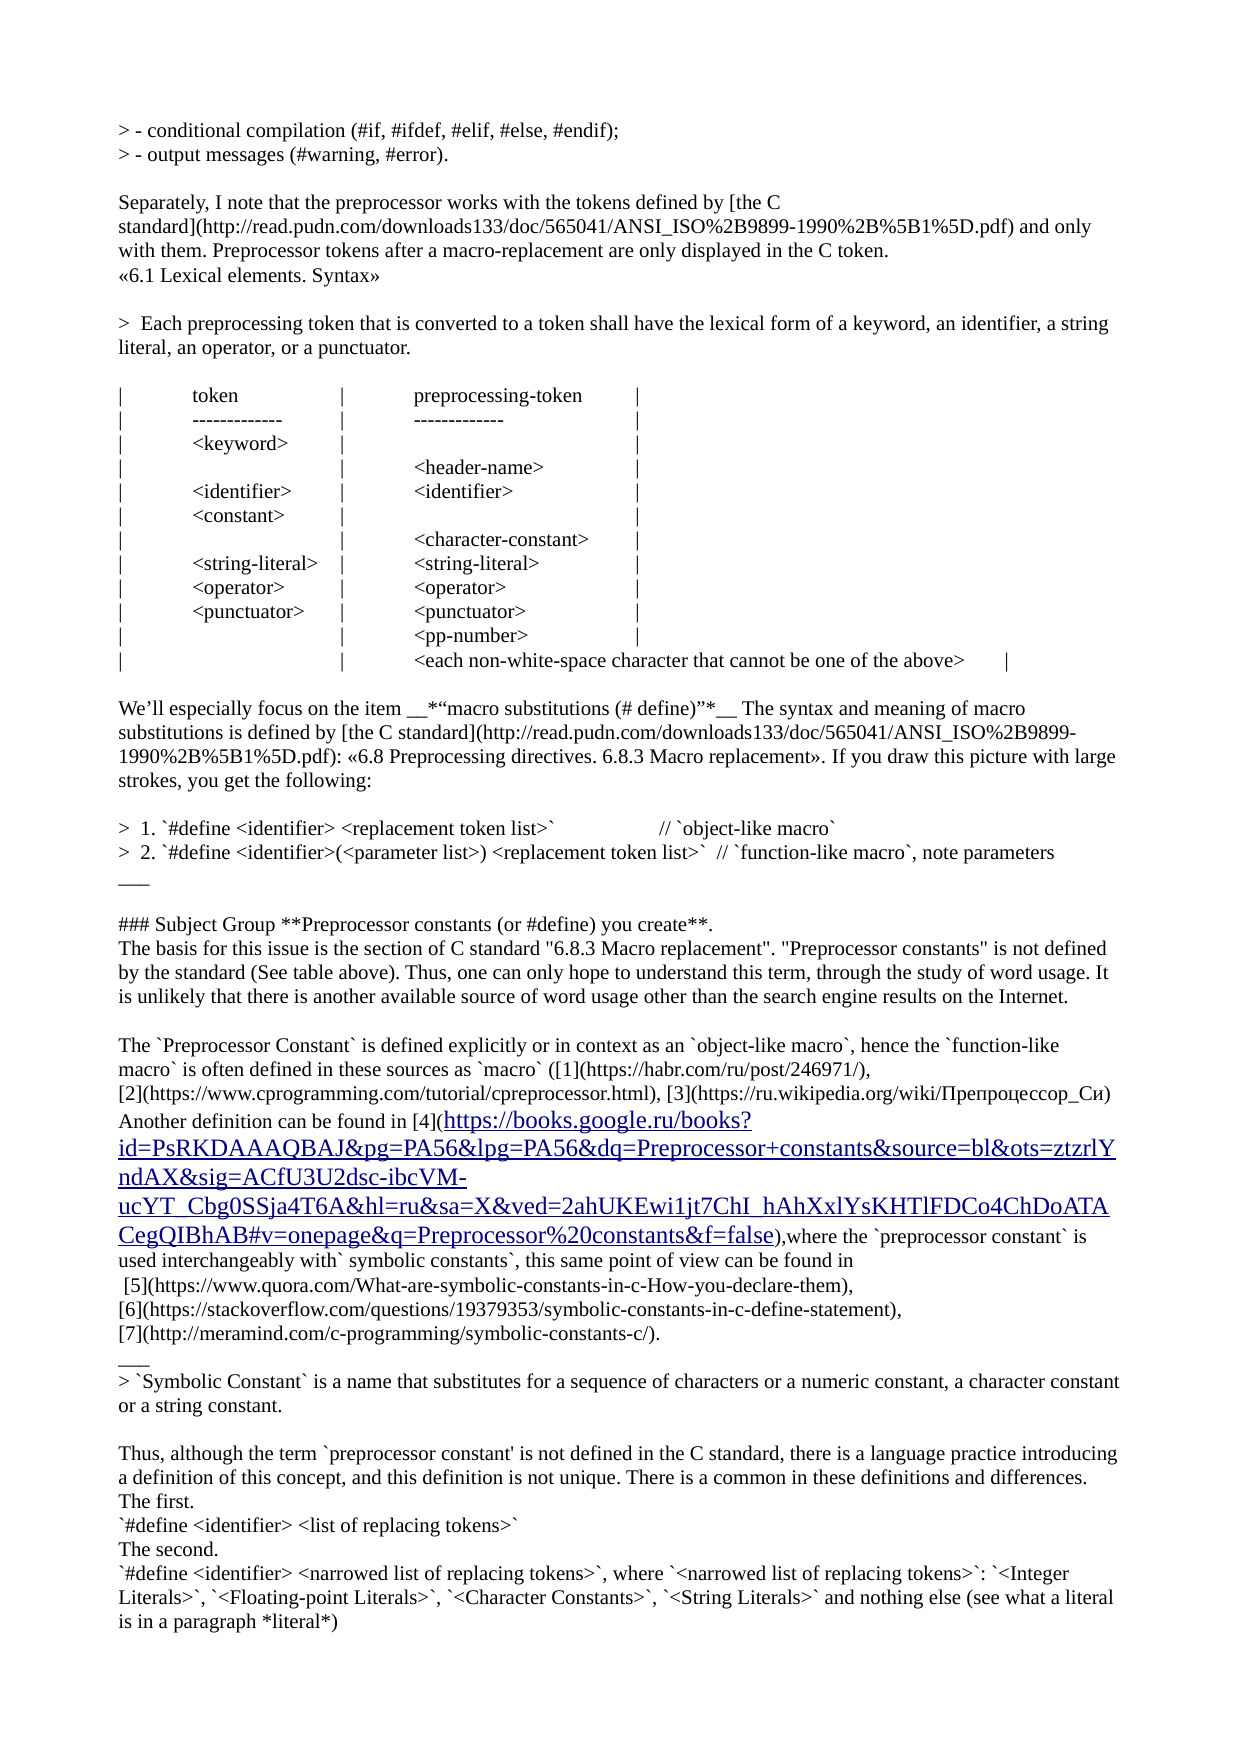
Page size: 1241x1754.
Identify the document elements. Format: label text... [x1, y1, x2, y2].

text > `Symbolic Constant` is a name that substitutes for a sequence of characters or a numeric constant, a character constant or a string constant. [118, 1369, 1122, 1417]
text | <operator> | <operator> | [118, 575, 1122, 599]
text > - conditional compilation (#if, #ifdef, #elif, #else, #endif); [118, 118, 1122, 142]
text | ------------- | ------------- | [118, 407, 1122, 431]
text Thus, although the term `preprocessor constant' is not defined in the C standard, there is a language practice introducing a definition of this concept, and this definition is not unique. There is a common in these definitions and differences. The first. `#define <identifier> <list of replacing tokens>` The second. `#define <identifier> <narrowed list of replacing tokens>`, where `<narrowed list of replacing tokens>`: `<Integer Literals>`, `<Floating-point Literals>`, `<Character Constants>`, `<String Literals>` and nothing else (see what a literal is in a paragraph *literal*) [118, 1441, 1122, 1633]
text ___ [118, 1345, 1122, 1369]
text [5](https://www.quora.com/What-are-symbolic-constants-in-c-How-you-declare-them), [6](https://stackoverflow.com/questions/19379353/symbolic-constants-in-c-define-statement), [7](http://meramind.com/c-programming/symbolic-constants-c/). [118, 1272, 1122, 1345]
text > - output messages (#warning, #error). [118, 142, 1122, 166]
text > Each preprocessing token that is converted to a token shall have the lexical form of a keyword, an identifier, a string literal, an operator, or a punctuator. [118, 311, 1122, 359]
text > 1. `#define <identifier> <replacement token list>` // `object-like macro` [118, 816, 1122, 840]
text | <identifier> | <identifier> | [118, 479, 1122, 503]
text ### Subject Group **Preprocessor constants (or #define) you create**. The basis for this issue is the section of C standard "6.8.3 Macro replacement". "Preprocessor constants" is not defined by the standard (See table above). Thus, one can only hope to understand this term, through the study of word usage. It is unlikely that there is another available source of word usage other than the search engine results on the Internet. The `Preprocessor Constant` is defined explicitly or in context as an `object-like macro`, hence the `function-like macro` is often defined in these sources as `macro` ([1](https://habr.com/ru/post/246971/), [2](https://www.cprogramming.com/tutorial/cpreprocessor.html), [3](https://ru.wikipedia.org/wiki/Препроцессор_Си) [118, 912, 1122, 1105]
text | | <each non-white-space character that cannot be one of the above> | [118, 647, 1122, 672]
text ___ [118, 864, 1122, 888]
text | <punctuator> | <punctuator> | [118, 599, 1122, 623]
text We’ll especially focus on the item __*“macro substitutions (# define)”*__ The syntax and meaning of macro substitutions is defined by [the C standard](http://read.pudn.com/downloads133/doc/565041/ANSI_ISO%2B9899-1990%2B%5B1%5D.pdf): «6.8 Preprocessing directives. 6.8.3 Macro replacement». If you draw this picture with large strokes, you get the following: [118, 696, 1122, 792]
text «6.1 Lexical elements. Syntax» [118, 262, 1122, 287]
text | <string-literal> | <string-literal> | [118, 551, 1122, 575]
text | | <character-constant> | [118, 527, 1122, 551]
text | <keyword> | | [118, 431, 1122, 455]
text Separately, I note that the preprocessor works with the tokens defined by [the C standard](http://read.pudn.com/downloads133/doc/565041/ANSI_ISO%2B9899-1990%2B%5B1%5D.pdf) and only with them. Preprocessor tokens after a macro-replacement are only displayed in the C token. [118, 190, 1122, 262]
text | token | preprocessing-token | [118, 383, 1122, 407]
text | | <header-name> | [118, 455, 1122, 479]
text Another definition can be found in [4](https://books.google.ru/books?id=PsRKDAAAQBAJ&pg=PA56&lpg=PA56&dq=Preprocessor+constants&source=bl&ots=ztzrlYndAX&sig=ACfU3U2dsc-ibcVM-ucYT_Cbg0SSja4T6A&hl=ru&sa=X&ved=2ahUKEwi1jt7ChI_hAhXxlYsKHTlFDCo4ChDoATACegQIBhAB#v=onepage&q=Preprocessor%20constants&f=false),where the `preprocessor constant` is used interchangeably with` symbolic constants`, this same point of view can be found in [118, 1105, 1122, 1272]
text > 2. `#define <identifier>(<parameter list>) <replacement token list>` // `function-like macro`, note parameters [118, 840, 1122, 864]
text | | <pp-number> | [118, 623, 1122, 647]
text | <constant> | | [118, 503, 1122, 527]
